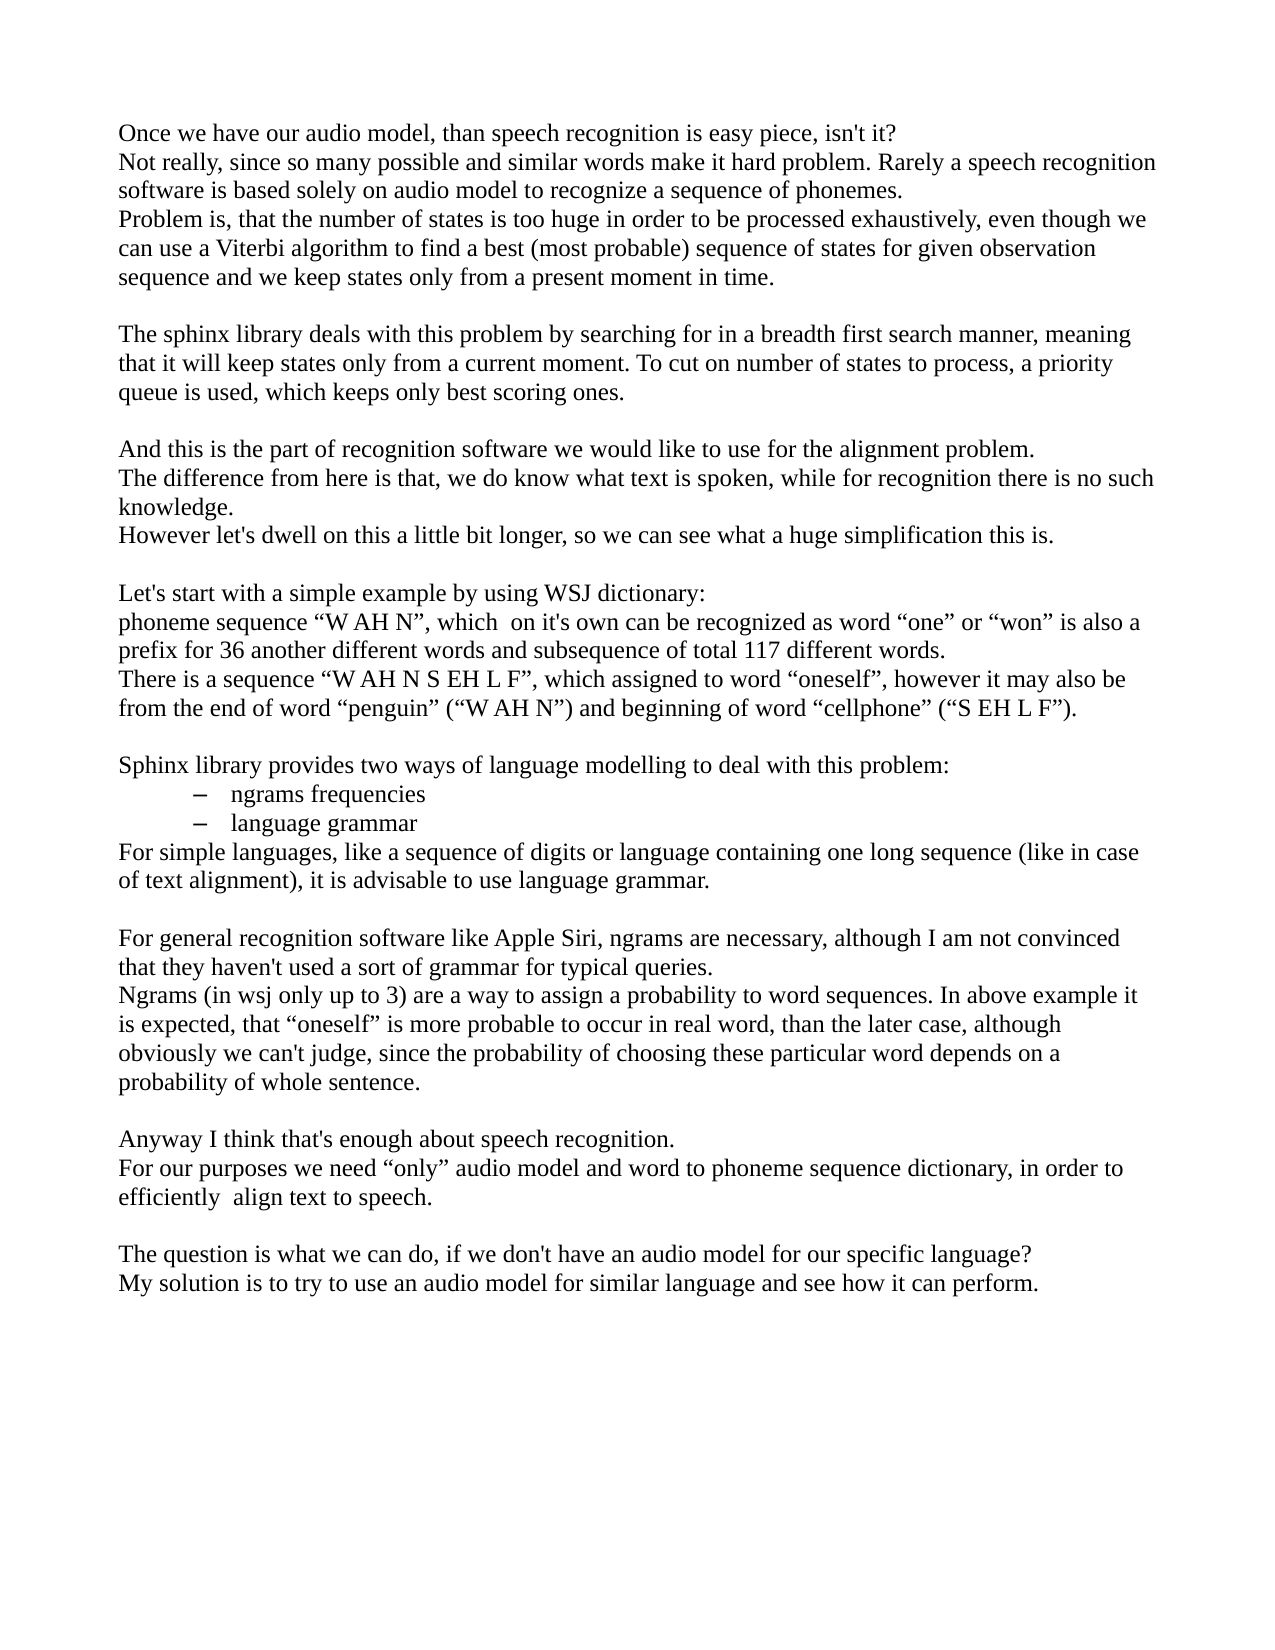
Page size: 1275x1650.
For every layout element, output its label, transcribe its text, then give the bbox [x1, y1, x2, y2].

text However let's dwell on this a little bit longer, so we can see what a huge simplification this is. [118, 521, 1157, 549]
text For simple languages, like a sequence of digits or language containing one long sequence (like in case of text alignment), it is advisable to use language grammar. [118, 837, 1157, 894]
text Anyway I think that's enough about speech recognition. [118, 1124, 1157, 1153]
text The difference from here is that, we do know what text is spoken, while for recognition there is no such knowledge. [118, 463, 1157, 521]
text The sphinx library deals with this problem by searching for in a breadth first search manner, meaning that it will keep states only from a current moment. To cut on number of states to process, a priority queue is used, which keeps only best scoring ones. [118, 319, 1157, 406]
text Sphinx library provides two ways of language modelling to deal with this problem: [118, 751, 1157, 779]
text There is a sequence “W AH N S EH L F”, which assigned to word “oneself”, however it may also be from the end of word “penguin” (“W AH N”) and beginning of word “cellphone” (“S EH L F”). [118, 664, 1157, 722]
text Problem is, that the number of states is too huge in order to be processed exhaustively, even though we can use a Viterbi algorithm to find a best (most probable) sequence of states for given observation sequence and we keep states only from a present moment in time. [118, 204, 1157, 291]
text Let's start with a simple example by using WSJ dictionary: [118, 578, 1157, 607]
text For our purposes we need “only” audio model and word to phoneme sequence dictionary, in order to efficiently align text to speech. [118, 1153, 1157, 1211]
text phoneme sequence “W AH N”, which on it's own can be recognized as word “one” or “won” is also a prefix for 36 another different words and subsequence of total 117 different words. [118, 607, 1157, 664]
list ngrams frequencies [193, 779, 1157, 808]
text Ngrams (in wsj only up to 3) are a way to assign a probability to word sequences. In above example it is expected, that “oneself” is more probable to occur in real word, than the later case, although obviously we can't judge, since the probability of choosing these particular word depends on a probability of whole sentence. [118, 981, 1157, 1096]
text My solution is to try to use an audio model for similar language and see how it can perform. [118, 1268, 1157, 1297]
text And this is the part of recognition software we would like to use for the alignment problem. [118, 434, 1157, 463]
text Not really, since so many possible and similar words make it hard problem. Rarely a speech recognition software is based solely on audio model to recognize a sequence of phonemes. [118, 147, 1157, 204]
text Once we have our audio model, than speech recognition is easy piece, isn't it? [118, 118, 1157, 147]
list language grammar [193, 808, 1157, 837]
text For general recognition software like Apple Siri, ngrams are necessary, although I am not convinced that they haven't used a sort of grammar for typical queries. [118, 923, 1157, 981]
text The question is what we can do, if we don't have an audio model for our specific language? [118, 1239, 1157, 1268]
